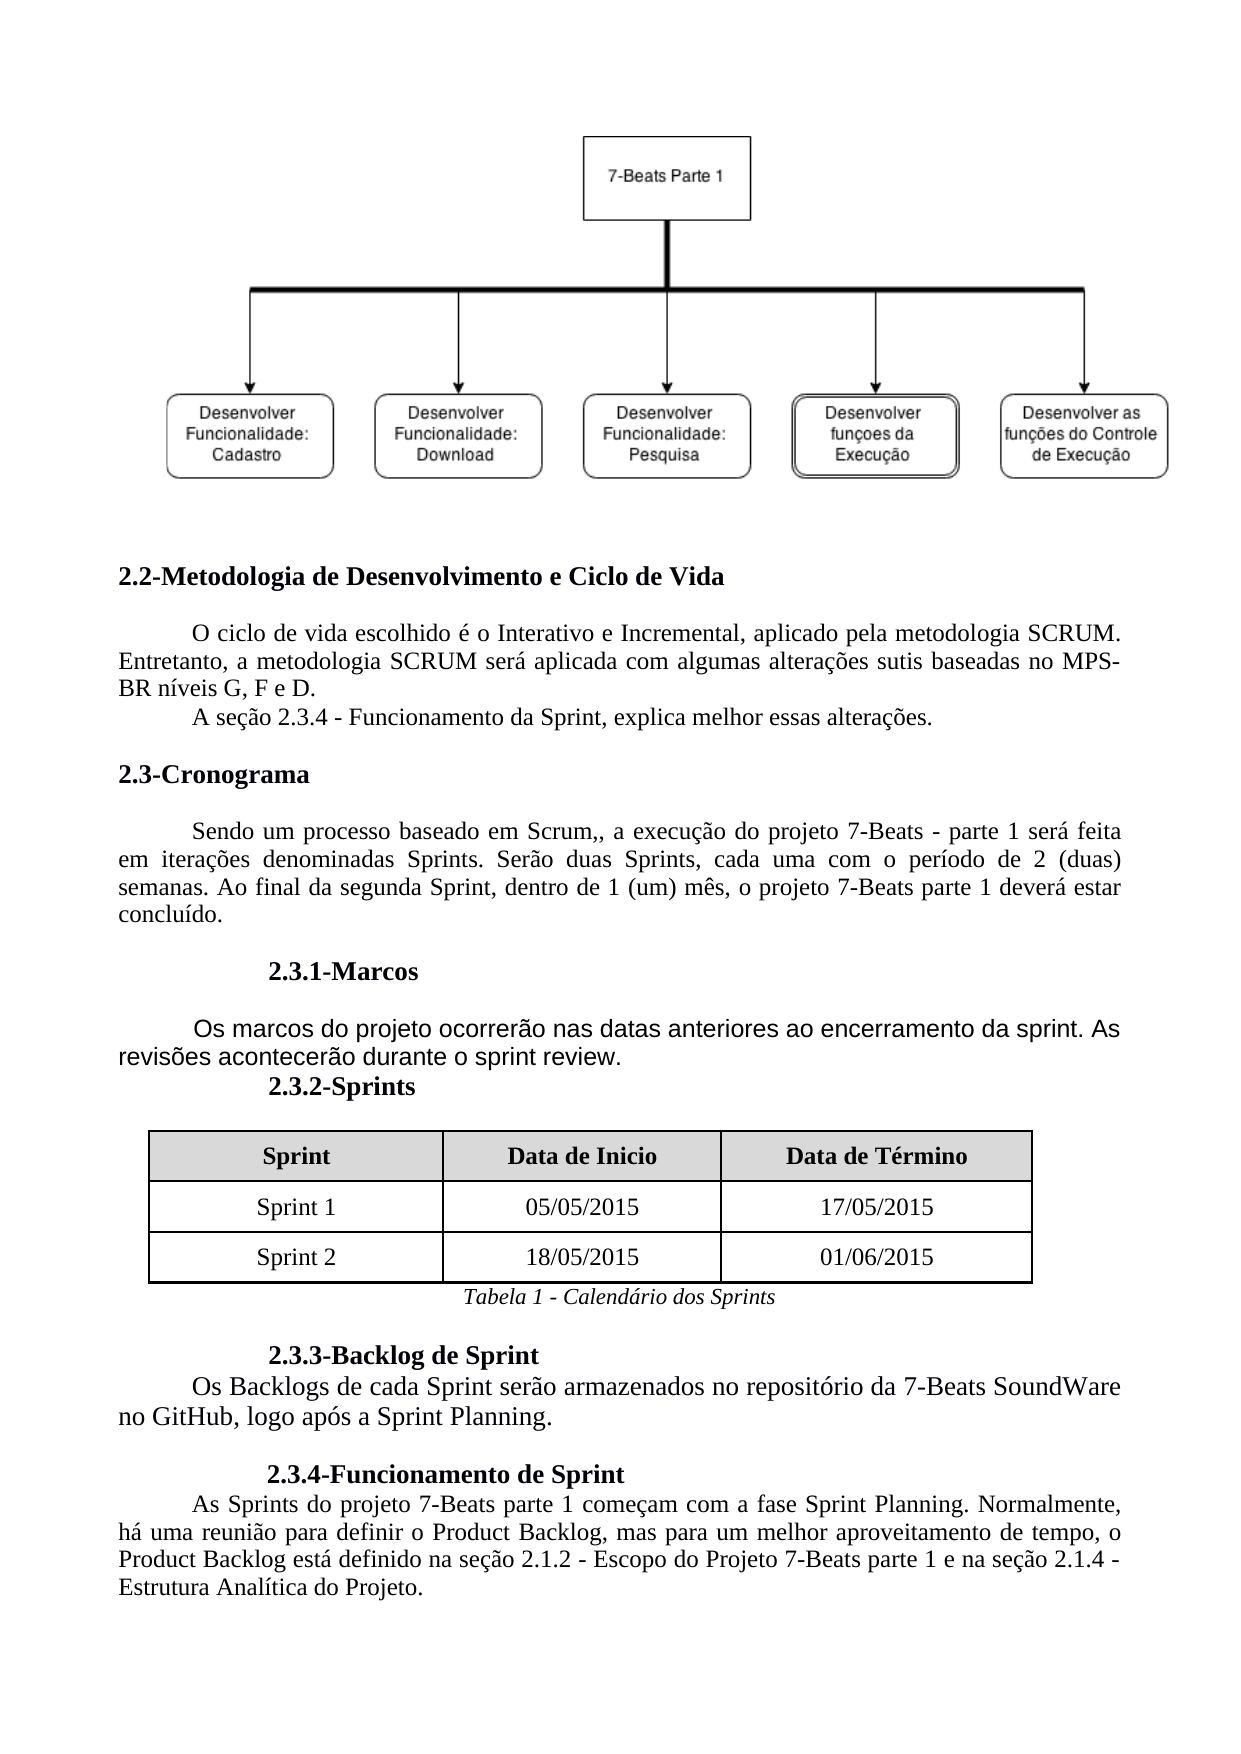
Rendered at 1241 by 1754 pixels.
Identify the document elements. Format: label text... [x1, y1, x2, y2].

text Tabela 1 - Calendário dos Sprints [118, 1284, 1122, 1309]
text O ciclo de vida escolhido é o Interativo e Incremental, aplicado pela metodologia SCRUM. Entretanto, a metodologia SCRUM será aplicada com algumas alterações sutis baseadas no MPS-BR níveis G, F e D. [118, 619, 1122, 702]
table_cell Sprint 1 [150, 1182, 442, 1231]
table_header Data de Término [722, 1132, 1031, 1180]
text Os marcos do projeto ocorrerão nas datas anteriores ao encerramento da sprint. As revisões acontecerão durante o sprint review. [118, 1015, 1122, 1071]
table_cell Sprint 2 [150, 1233, 442, 1281]
subtitle 2.3.4-Funcionamento de Sprint [267, 1460, 1122, 1490]
subtitle 2.3-Cronograma [118, 759, 1122, 789]
text Sendo um processo baseado em Scrum,, a execução do projeto 7-Beats - parte 1 será feita em iterações denominadas Sprints. Serão duas Sprints, cada uma com o período de 2 (duas) semanas. Ao final da segunda Sprint, dentro de 1 (um) mês, o projeto 7-Beats parte 1 deverá estar concluído. [118, 817, 1122, 928]
picture [166, 136, 1170, 483]
table_header Sprint [150, 1132, 442, 1180]
subtitle 2.3.2-Sprints [193, 1071, 1122, 1101]
text A seção 2.3.4 - Funcionamento da Sprint, explica melhor essas alterações. [118, 703, 1122, 730]
subtitle 2.3.3-Backlog de Sprint [193, 1341, 1122, 1371]
subtitle 2.2-Metodologia de Desenvolvimento e Ciclo de Vida [118, 561, 1122, 591]
table_header Data de Inicio [444, 1132, 720, 1180]
text As Sprints do projeto 7-Beats parte 1 começam com a fase Sprint Planning. Normalmente, há uma reunião para definir o Product Backlog, mas para um melhor aproveitamento de tempo, o Product Backlog está definido na seção 2.1.2 - Escopo do Projeto 7-Beats parte 1 e na seção 2.1.4 - Estrutura Analítica do Projeto. [118, 1490, 1122, 1601]
subtitle 2.3.1-Marcos [193, 957, 1122, 987]
table_cell 17/05/2015 [722, 1182, 1031, 1231]
table_cell 05/05/2015 [444, 1182, 720, 1231]
table_cell 01/06/2015 [722, 1233, 1031, 1281]
subtitle Os Backlogs de cada Sprint serão armazenados no repositório da 7-Beats SoundWare no GitHub, logo após a Sprint Planning. [118, 1371, 1122, 1431]
table_cell 18/05/2015 [444, 1233, 720, 1281]
